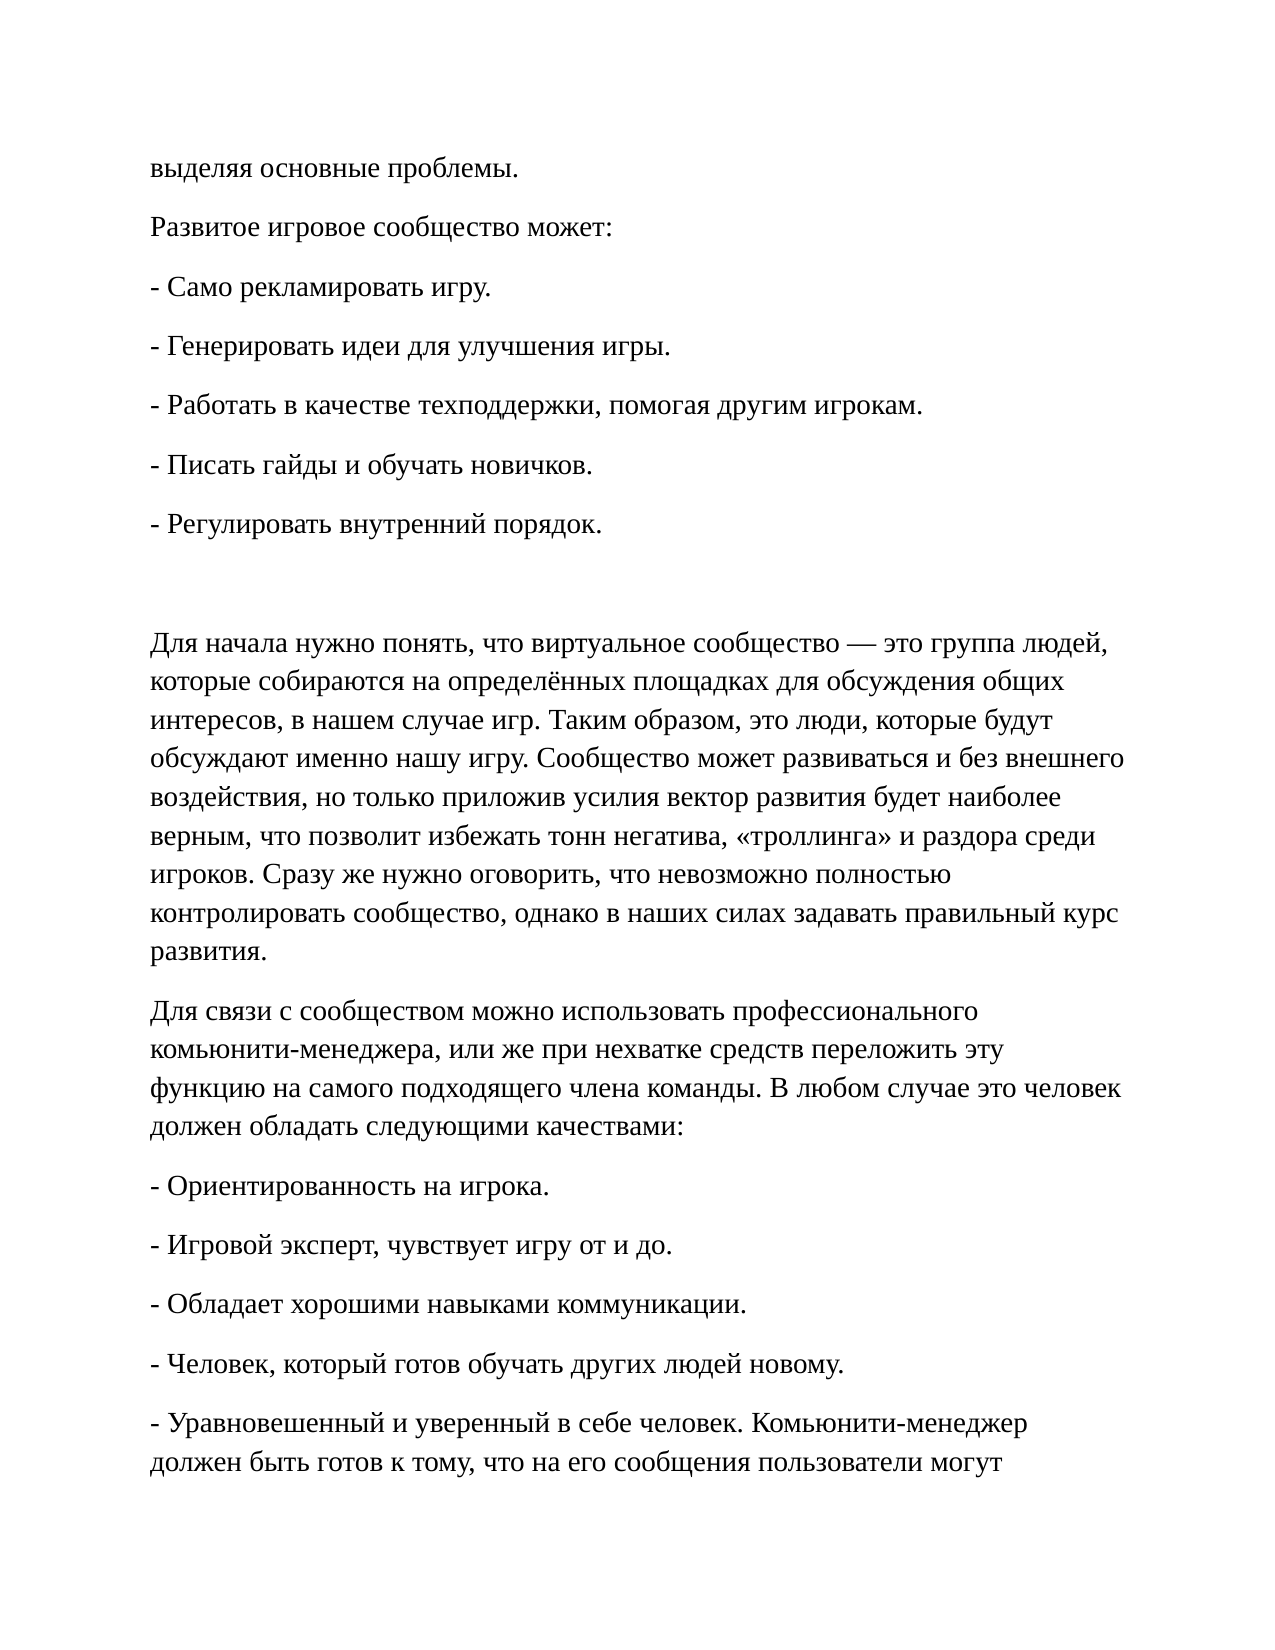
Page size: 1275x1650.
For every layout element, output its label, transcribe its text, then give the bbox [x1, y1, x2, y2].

text - Человек, который готов обучать других людей новому. [150, 1346, 1125, 1379]
text - Регулировать внутренний порядок. [150, 506, 1125, 540]
text Развитое игровое сообщество может: [150, 209, 1125, 243]
text - Обладает хорошими навыками коммуникации. [150, 1286, 1125, 1320]
text - Само рекламировать игру. [150, 269, 1125, 302]
text - Писать гайды и обучать новичков. [150, 447, 1125, 480]
text выделяя основные проблемы. [150, 150, 1125, 183]
text Для начала нужно понять, что виртуальное сообщество — это группа людей, которые собираются на определённых площадках для обсуждения общих интересов, в нашем случае игр. Таким образом, это люди, которые будут обсуждают именно нашу игру. Сообщество может развиваться и без внешнего воздействия, но только приложив усилия вектор развития будет наиболее верным, что позволит избежать тонн негатива, «троллинга» и раздора среди игроков. Сразу же нужно оговорить, что невозможно полностью контролировать сообщество, однако в наших силах задавать правильный курс развития. [150, 625, 1125, 967]
text - Работать в качестве техподдержки, помогая другим игрокам. [150, 387, 1125, 421]
text - Генерировать идеи для улучшения игры. [150, 328, 1125, 362]
text - Ориентированность на игрока. [150, 1168, 1125, 1201]
text - Игровой эксперт, чувствует игру от и до. [150, 1227, 1125, 1261]
text Для связи с сообществом можно использовать профессионального комьюнити-менеджера, или же при нехватке средств переложить эту функцию на самого подходящего члена команды. В любом случае это человек должен обладать следующими качествами: [150, 993, 1125, 1142]
text - Уравновешенный и уверенный в себе человек. Комьюнити-менеджер должен быть готов к тому, что на его сообщения пользователи могут [150, 1405, 1125, 1477]
